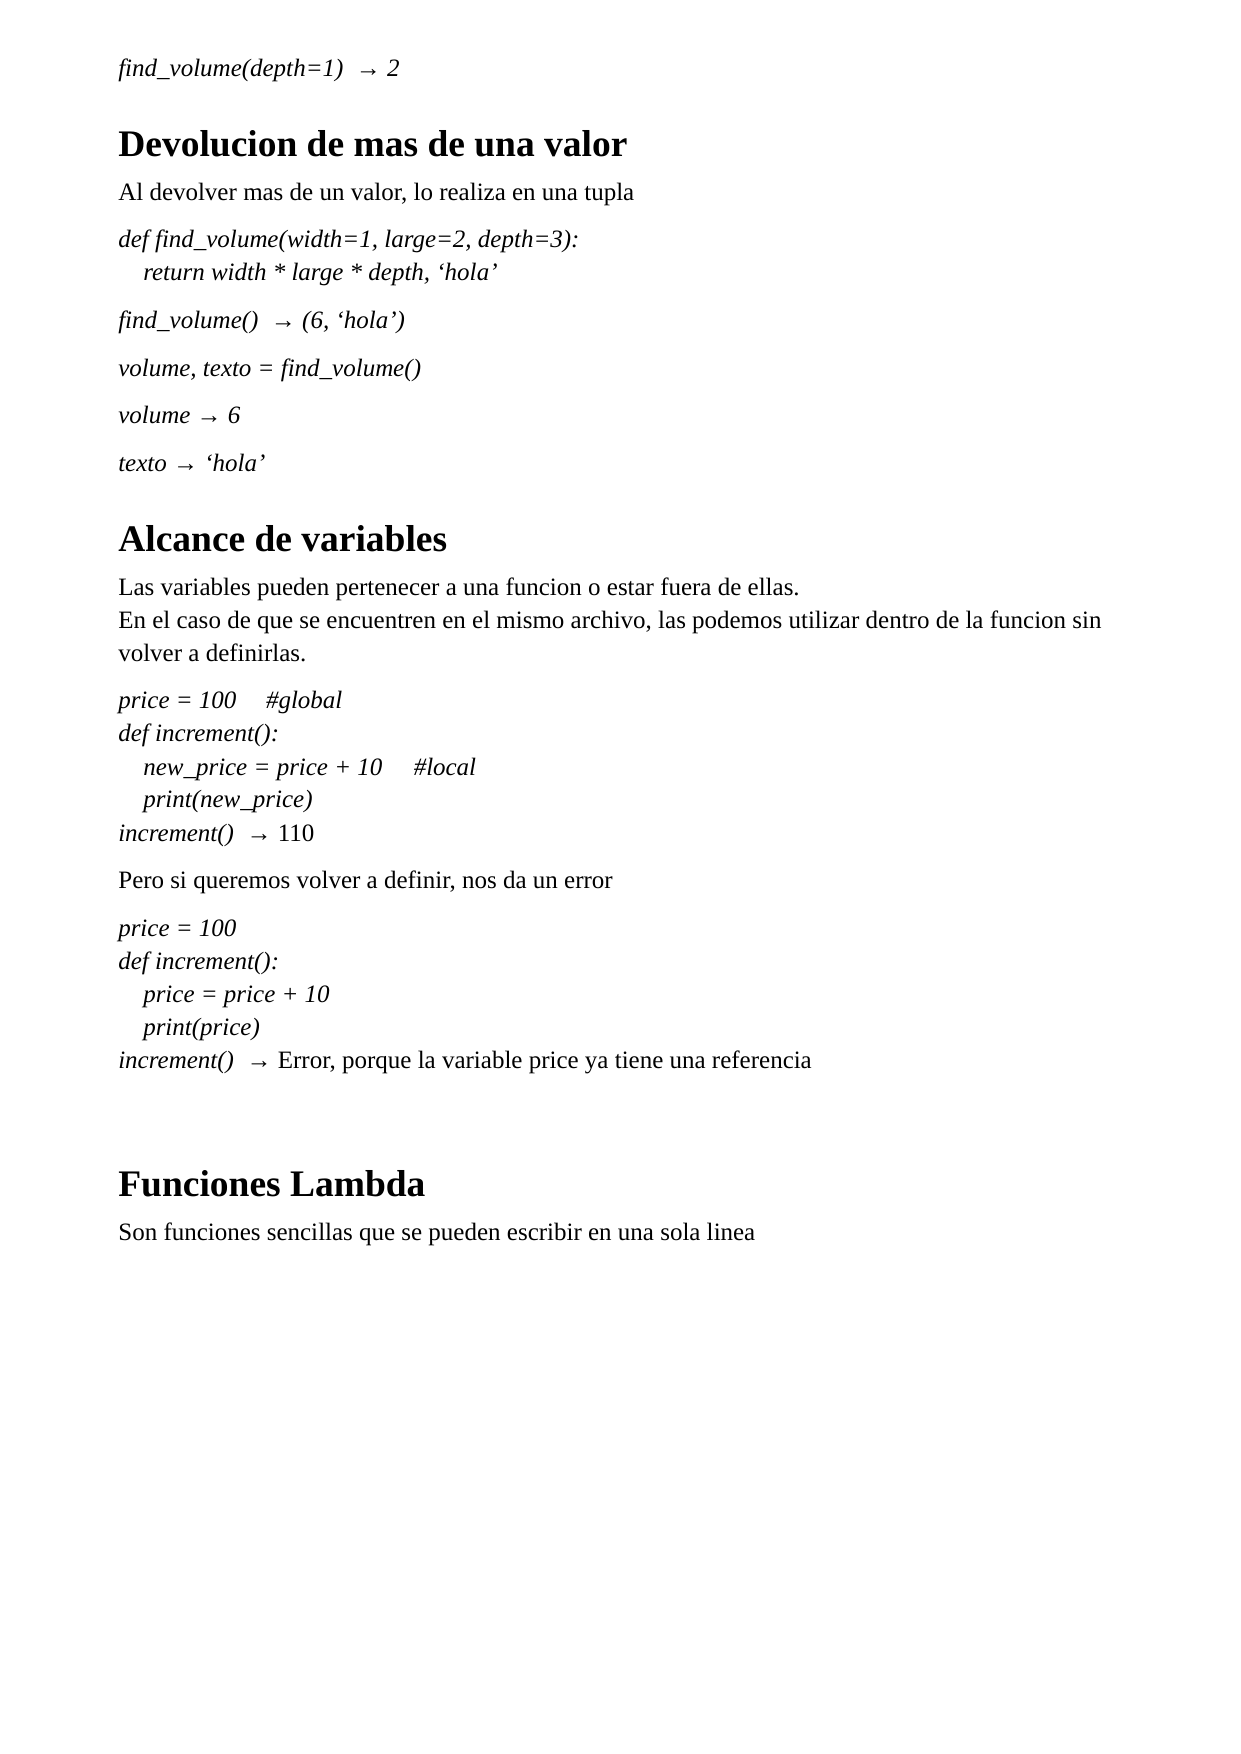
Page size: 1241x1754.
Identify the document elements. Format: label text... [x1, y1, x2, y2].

text Al devolver mas de un valor, lo realiza en una tupla [118, 177, 1122, 206]
text volume → 6 [118, 400, 1122, 429]
text Son funciones sencillas que se pueden escribir en una sola linea [118, 1217, 1122, 1245]
text def find_volume(width=1, large=2, depth=3): return width * large * depth, ‘hola’ [118, 224, 1122, 286]
subtitle Funciones Lambda [118, 1161, 1122, 1204]
text Pero si queremos volver a definir, nos da un error [118, 865, 1122, 894]
text find_volume() → (6, ‘hola’) [118, 305, 1122, 334]
subtitle Alcance de variables [118, 516, 1122, 559]
text price = 100 #global def increment(): new_price = price + 10 #local print(new_price) increment() → 110 [118, 686, 1122, 846]
text texto → ‘hola’ [118, 448, 1122, 477]
text find_volume(depth=1) → 2 [118, 53, 1122, 81]
subtitle Devolucion de mas de una valor [118, 121, 1122, 164]
text price = 100 def increment(): price = price + 10 print(price) increment() → Error, porque la variable price ya tiene una referencia [118, 913, 1122, 1074]
text Las variables pueden pertenecer a una funcion o estar fuera de ellas. En el caso de que se encuentren en el mismo archivo, las podemos utilizar dentro de la funcion sin volver a definirlas. [118, 572, 1122, 667]
text volume, texto = find_volume() [118, 353, 1122, 381]
